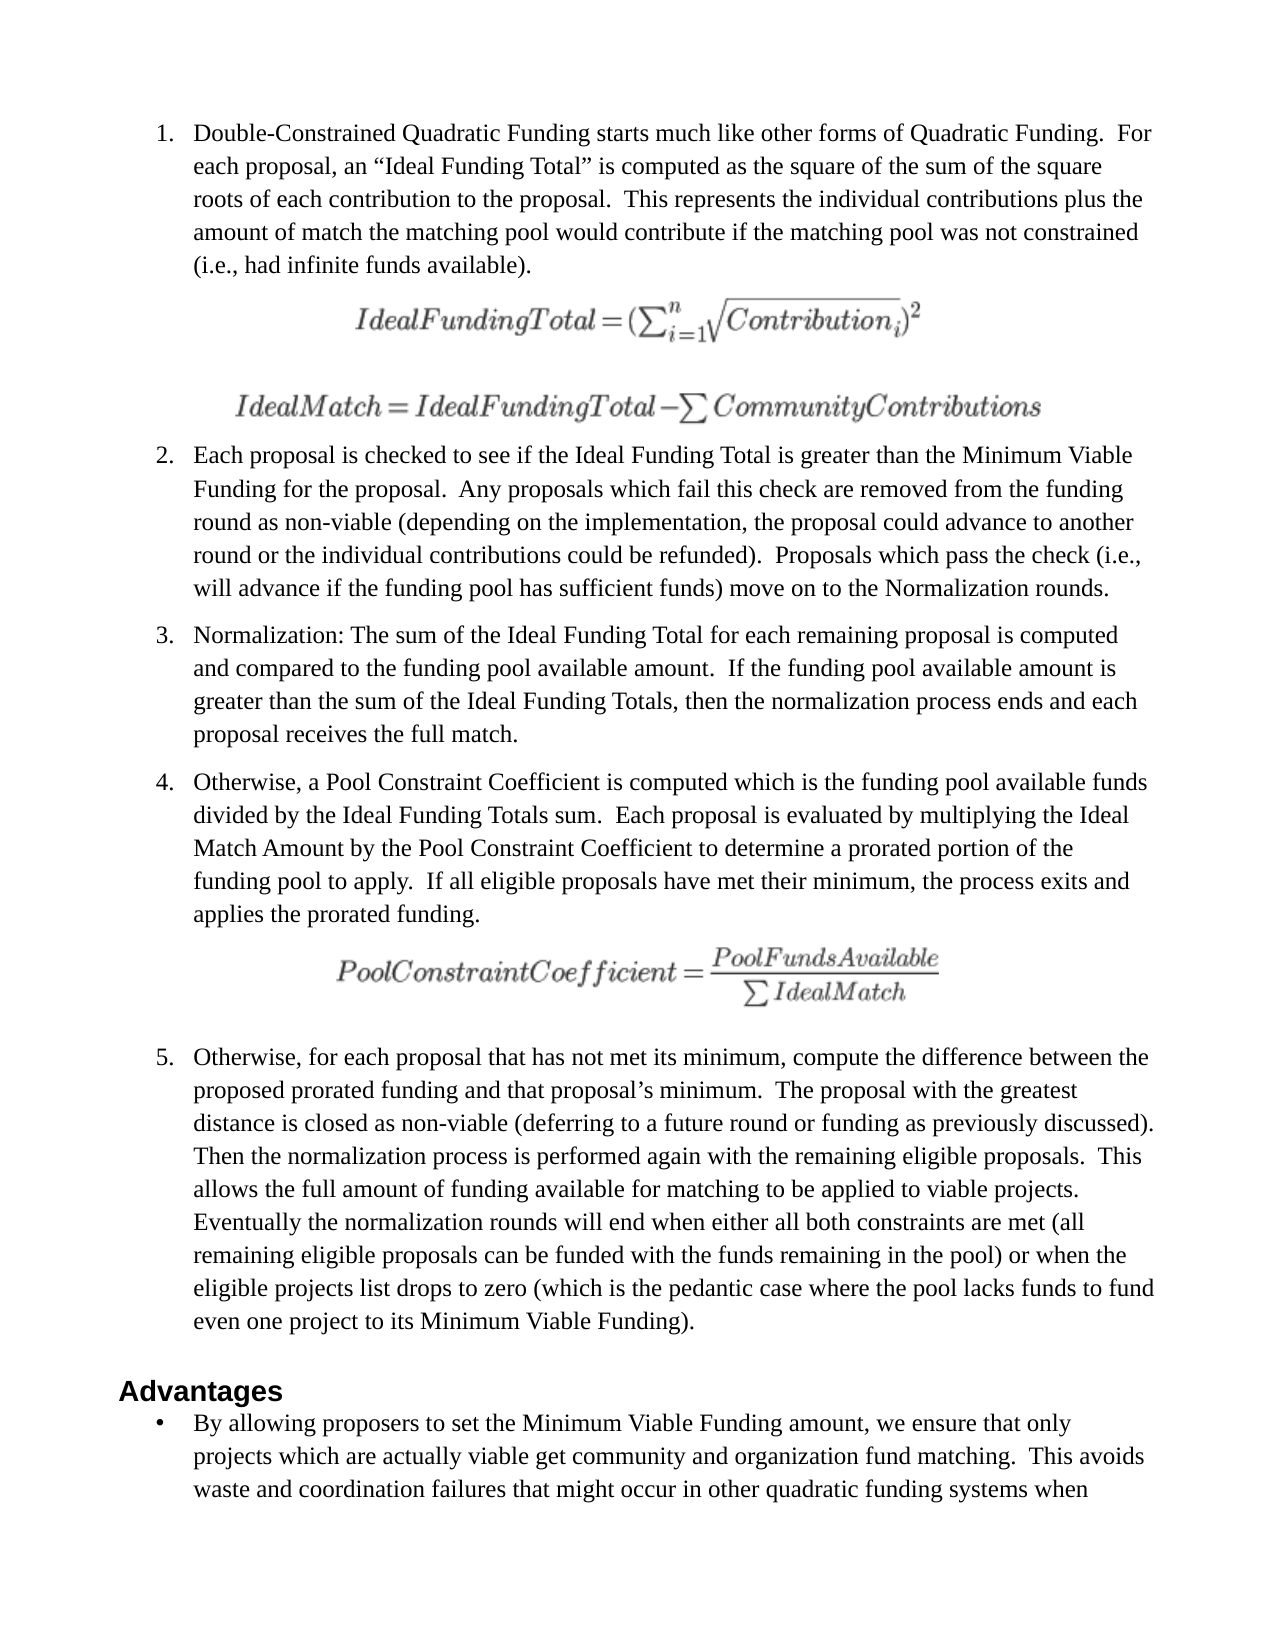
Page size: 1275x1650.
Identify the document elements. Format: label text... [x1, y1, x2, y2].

list Otherwise, a Pool Constraint Coefficient is computed which is the funding pool available funds divided by the Ideal Funding Totals sum. Each proposal is evaluated by multiplying the Ideal Match Amount by the Pool Constraint Coefficient to determine a prorated portion of the funding pool to apply. If all eligible proposals have met their minimum, the process exits and applies the prorated funding. [156, 767, 1157, 928]
list Double-Constrained Quadratic Funding starts much like other forms of Quadratic Funding. For each proposal, an “Ideal Funding Total” is computed as the square of the sum of the square roots of each contribution to the proposal. This represents the individual contributions plus the amount of match the matching pool would contribute if the matching pool was not constrained (i.e., had infinite funds available). [156, 118, 1157, 279]
list Otherwise, for each proposal that has not met its minimum, compute the difference between the proposed prorated funding and that proposal’s minimum. The proposal with the greatest distance is closed as non-viable (deferring to a future round or funding as previously discussed). Then the normalization process is performed again with the remaining eligible proposals. This allows the full amount of funding available for matching to be applied to viable projects. Eventually the normalization rounds will end when either all both constraints are met (all remaining eligible proposals can be funded with the funds remaining in the pool) or when the eligible projects list drops to zero (which is the pedantic case where the pool lacks funds to fund even one project to its Minimum Viable Funding). [156, 1042, 1157, 1335]
list Normalization: The sum of the Ideal Funding Total for each remaining proposal is computed and compared to the funding pool available amount. If the funding pool available amount is greater than the sum of the Ideal Funding Totals, then the normalization process ends and each proposal receives the full match. [156, 620, 1157, 748]
list Each proposal is checked to see if the Ideal Funding Total is greater than the Minimum Viable Funding for the proposal. Any proposals which fail this check are removed from the funding round as non-viable (depending on the implementation, the proposal could advance to another round or the individual contributions could be refunded). Proposals which pass the check (i.e., will advance if the funding pool has sufficient funds) move on to the Normalization rounds. [156, 441, 1157, 601]
list By allowing proposers to set the Minimum Viable Funding amount, we ensure that only projects which are actually viable get community and organization fund matching. This avoids waste and coordination failures that might occur in other quadratic funding systems when [156, 1408, 1157, 1503]
subtitle Advantages [118, 1374, 1157, 1408]
